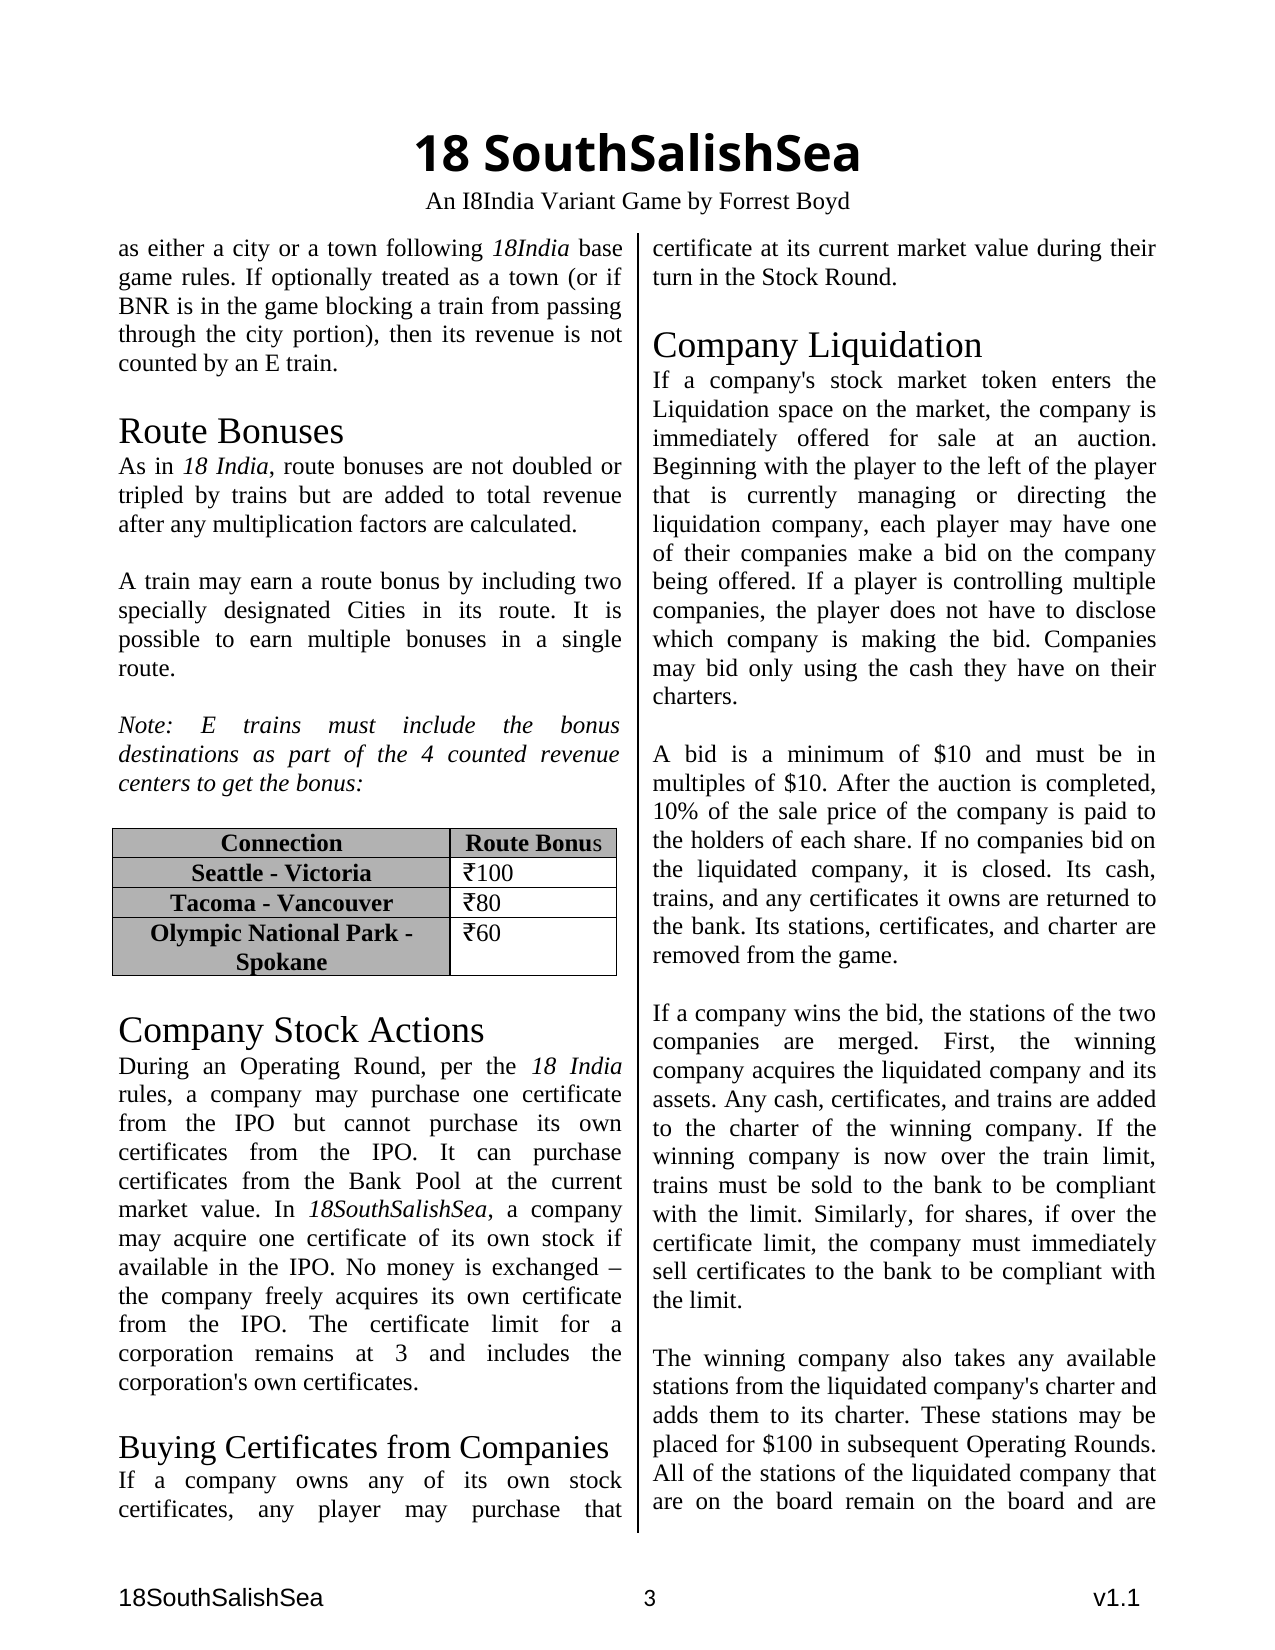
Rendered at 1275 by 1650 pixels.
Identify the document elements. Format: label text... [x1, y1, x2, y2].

table_cell ₹100 [451, 858, 616, 887]
text If a company's stock market token enters the Liquidation space on the market, the company is immediately offered for sale at an auction. Beginning with the player to the left of the player that is currently managing or directing the liquidation company, each player may have one of their companies make a bid on the company being offered. If a player is controlling multiple companies, the player does not have to disclose which company is making the bid. Companies may bid only using the cash they have on their charters. [652, 365, 1157, 710]
table_cell ₹80 [451, 888, 616, 917]
text During an Operating Round, per the 18 India rules, a company may purchase one certificate from the IPO but cannot purchase its own certificates from the IPO. It can purchase certificates from the Bank Pool at the current market value. In 18SouthSalishSea, a company may acquire one certificate of its own stock if available in the IPO. No money is exchanged – the company freely acquires its own certificate from the IPO. The certificate limit for a corporation remains at 3 and includes the corporation's own certificates. [118, 1051, 622, 1396]
text Company Stock Actions [118, 1008, 622, 1051]
table_header Connection [113, 829, 449, 857]
table_cell ₹60 [451, 918, 616, 975]
text Company Liquidation [652, 322, 1157, 365]
table_header Route Bonus [451, 829, 616, 857]
text A train may earn a route bonus by including two specially designated Cities in its route. It is possible to earn multiple bonuses in a single route. [118, 566, 622, 681]
text as either a city or a town following 18India base game rules. If optionally treated as a town (or if BNR is in the game blocking a train from passing through the city portion), then its revenue is not counted by an E train. [118, 233, 622, 377]
table_cell Seattle - Victoria [113, 858, 449, 887]
table_cell Tacoma - Vancouver [113, 888, 449, 917]
text A bid is a minimum of $10 and must be in multiples of $10. After the auction is completed, 10% of the sale price of the company is paid to the holders of each share. If no companies bid on the liquidated company, it is closed. Its cash, trains, and any certificates it owns are returned to the bank. Its stations, certificates, and charter are removed from the game. [652, 739, 1157, 969]
text As in 18 India, route bonuses are not doubled or tripled by trains but are added to total revenue after any multiplication factors are calculated. [118, 451, 622, 538]
text Route Bonuses [118, 408, 622, 451]
text The winning company also takes any available stations from the liquidated company's charter and adds them to its charter. These stations may be placed for $100 in subsequent Operating Rounds. All of the stations of the liquidated company that are on the board remain on the board and are [652, 1343, 1157, 1515]
text If a company owns any of its own stock certificates, any player may purchase that [118, 1465, 622, 1523]
text Buying Certificates from Companies [118, 1427, 622, 1465]
table_cell Olympic National Park - Spokane [113, 918, 449, 975]
text certificate at its current market value during their turn in the Stock Round. [652, 233, 1157, 291]
text Note: E trains must include the bonus destinations as part of the 4 counted revenue centers to get the bonus: [118, 710, 622, 796]
text If a company wins the bid, the stations of the two companies are merged. First, the winning company acquires the liquidated company and its assets. Any cash, certificates, and trains are added to the charter of the winning company. If the winning company is now over the train limit, trains must be sold to the bank to be compliant with the limit. Similarly, for shares, if over the certificate limit, the company must immediately sell certificates to the bank to be compliant with the limit. [652, 998, 1157, 1314]
